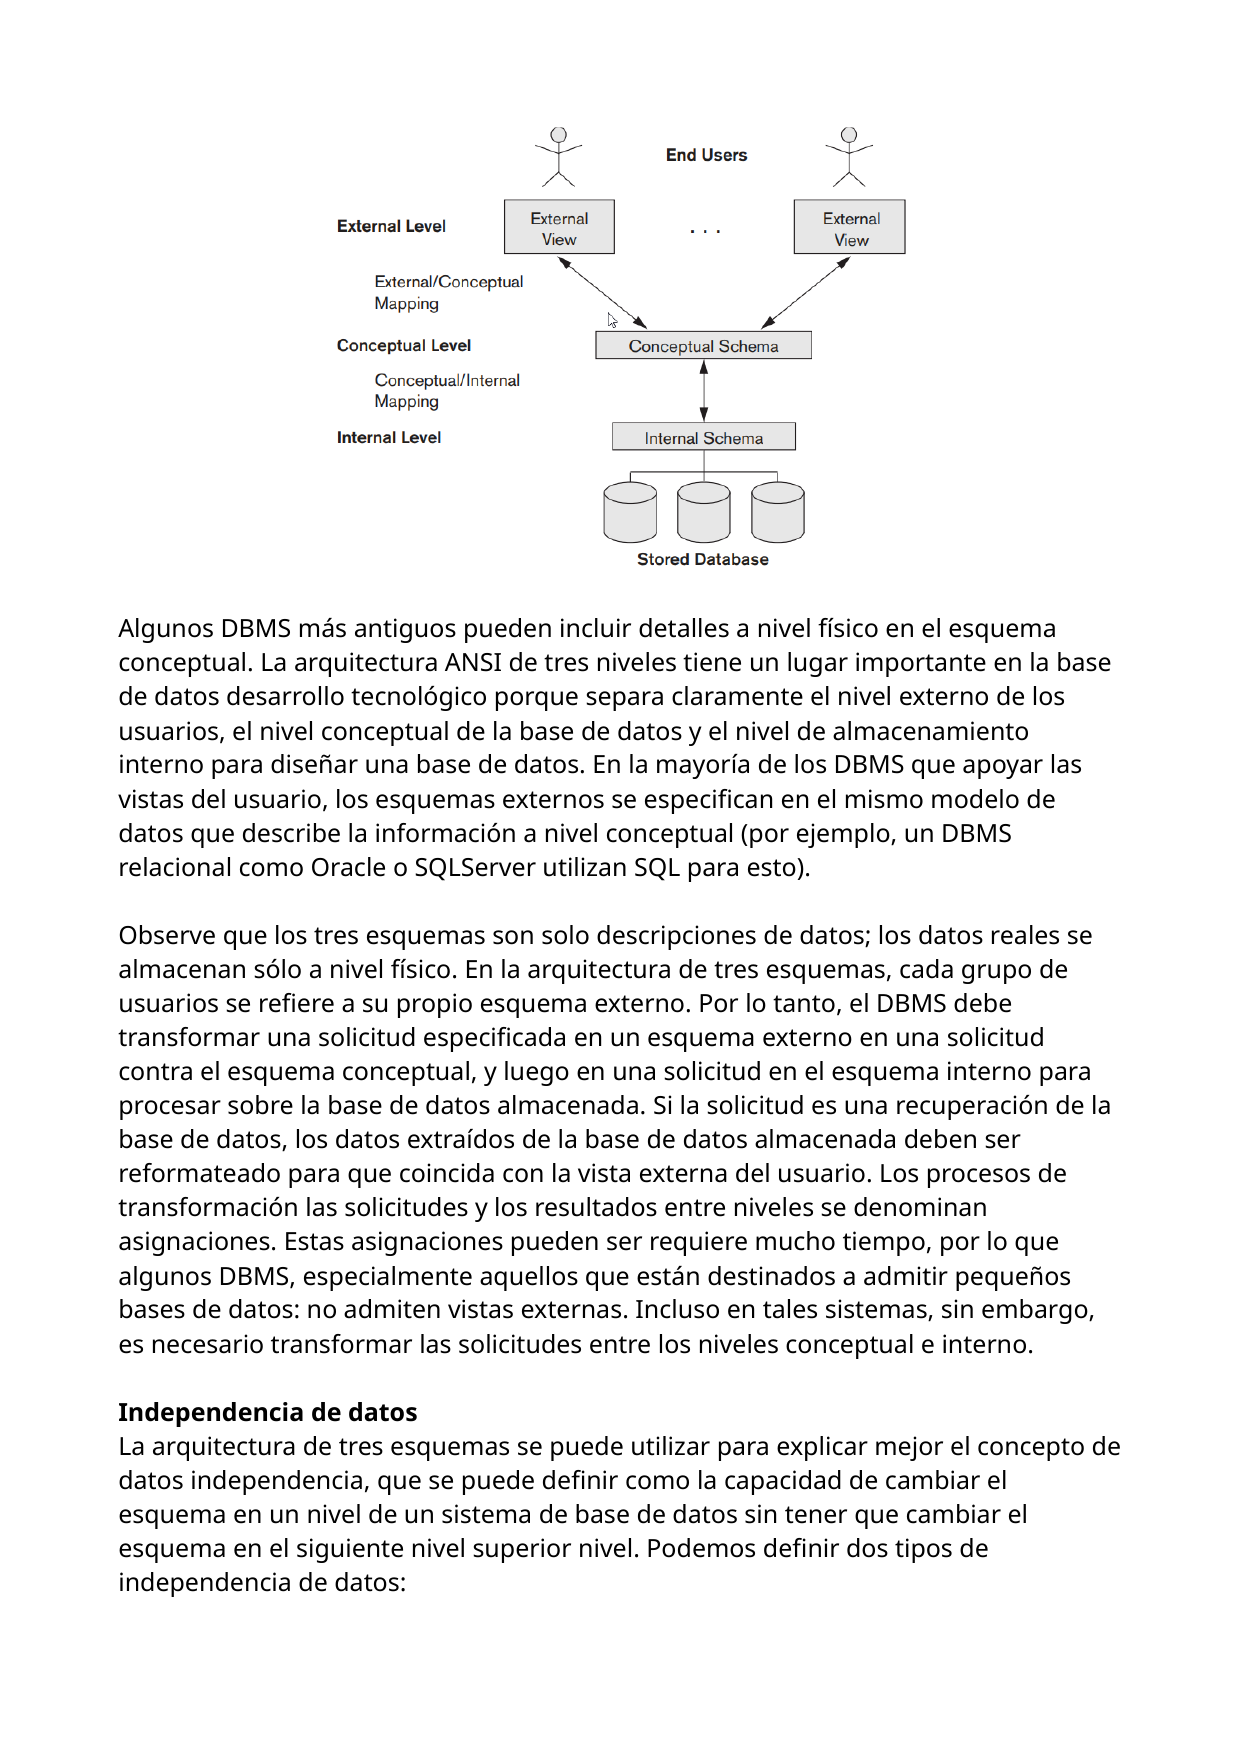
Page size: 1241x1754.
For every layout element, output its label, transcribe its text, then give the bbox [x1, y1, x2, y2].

text Algunos DBMS más antiguos pueden incluir detalles a nivel físico en el esquema conceptual. La arquitectura ANSI de tres niveles tiene un lugar importante en la base de datos desarrollo tecnológico porque separa claramente el nivel externo de los usuarios, el nivel conceptual de la base de datos y el nivel de almacenamiento interno para diseñar una base de datos. En la mayoría de los DBMS que apoyar las vistas del usuario, los esquemas externos se especifican en el mismo modelo de datos que describe la información a nivel conceptual (por ejemplo, un DBMS relacional como Oracle o SQLServer utilizan SQL para esto). [118, 611, 1122, 883]
text La arquitectura de tres esquemas se puede utilizar para explicar mejor el concepto de datos independencia, que se puede definir como la capacidad de cambiar el esquema en un nivel de un sistema de base de datos sin tener que cambiar el esquema en el siguiente nivel superior nivel. Podemos definir dos tipos de independencia de datos: [118, 1428, 1122, 1599]
text Independencia de datos [118, 1394, 1122, 1428]
text Observe que los tres esquemas son solo descripciones de datos; los datos reales se almacenan sólo a nivel físico. En la arquitectura de tres esquemas, cada grupo de usuarios se refiere a su propio esquema externo. Por lo tanto, el DBMS debe transformar una solicitud especificada en un esquema externo en una solicitud contra el esquema conceptual, y luego en una solicitud en el esquema interno para procesar sobre la base de datos almacenada. Si la solicitud es una recuperación de la base de datos, los datos extraídos de la base de datos almacenada deben ser reformateado para que coincida con la vista externa del usuario. Los procesos de transformación las solicitudes y los resultados entre niveles se denominan asignaciones. Estas asignaciones pueden ser requiere mucho tiempo, por lo que algunos DBMS, especialmente aquellos que están destinados a admitir pequeños bases de datos: no admiten vistas externas. Incluso en tales sistemas, sin embargo, es necesario transformar las solicitudes entre los niveles conceptual e interno. [118, 917, 1122, 1360]
